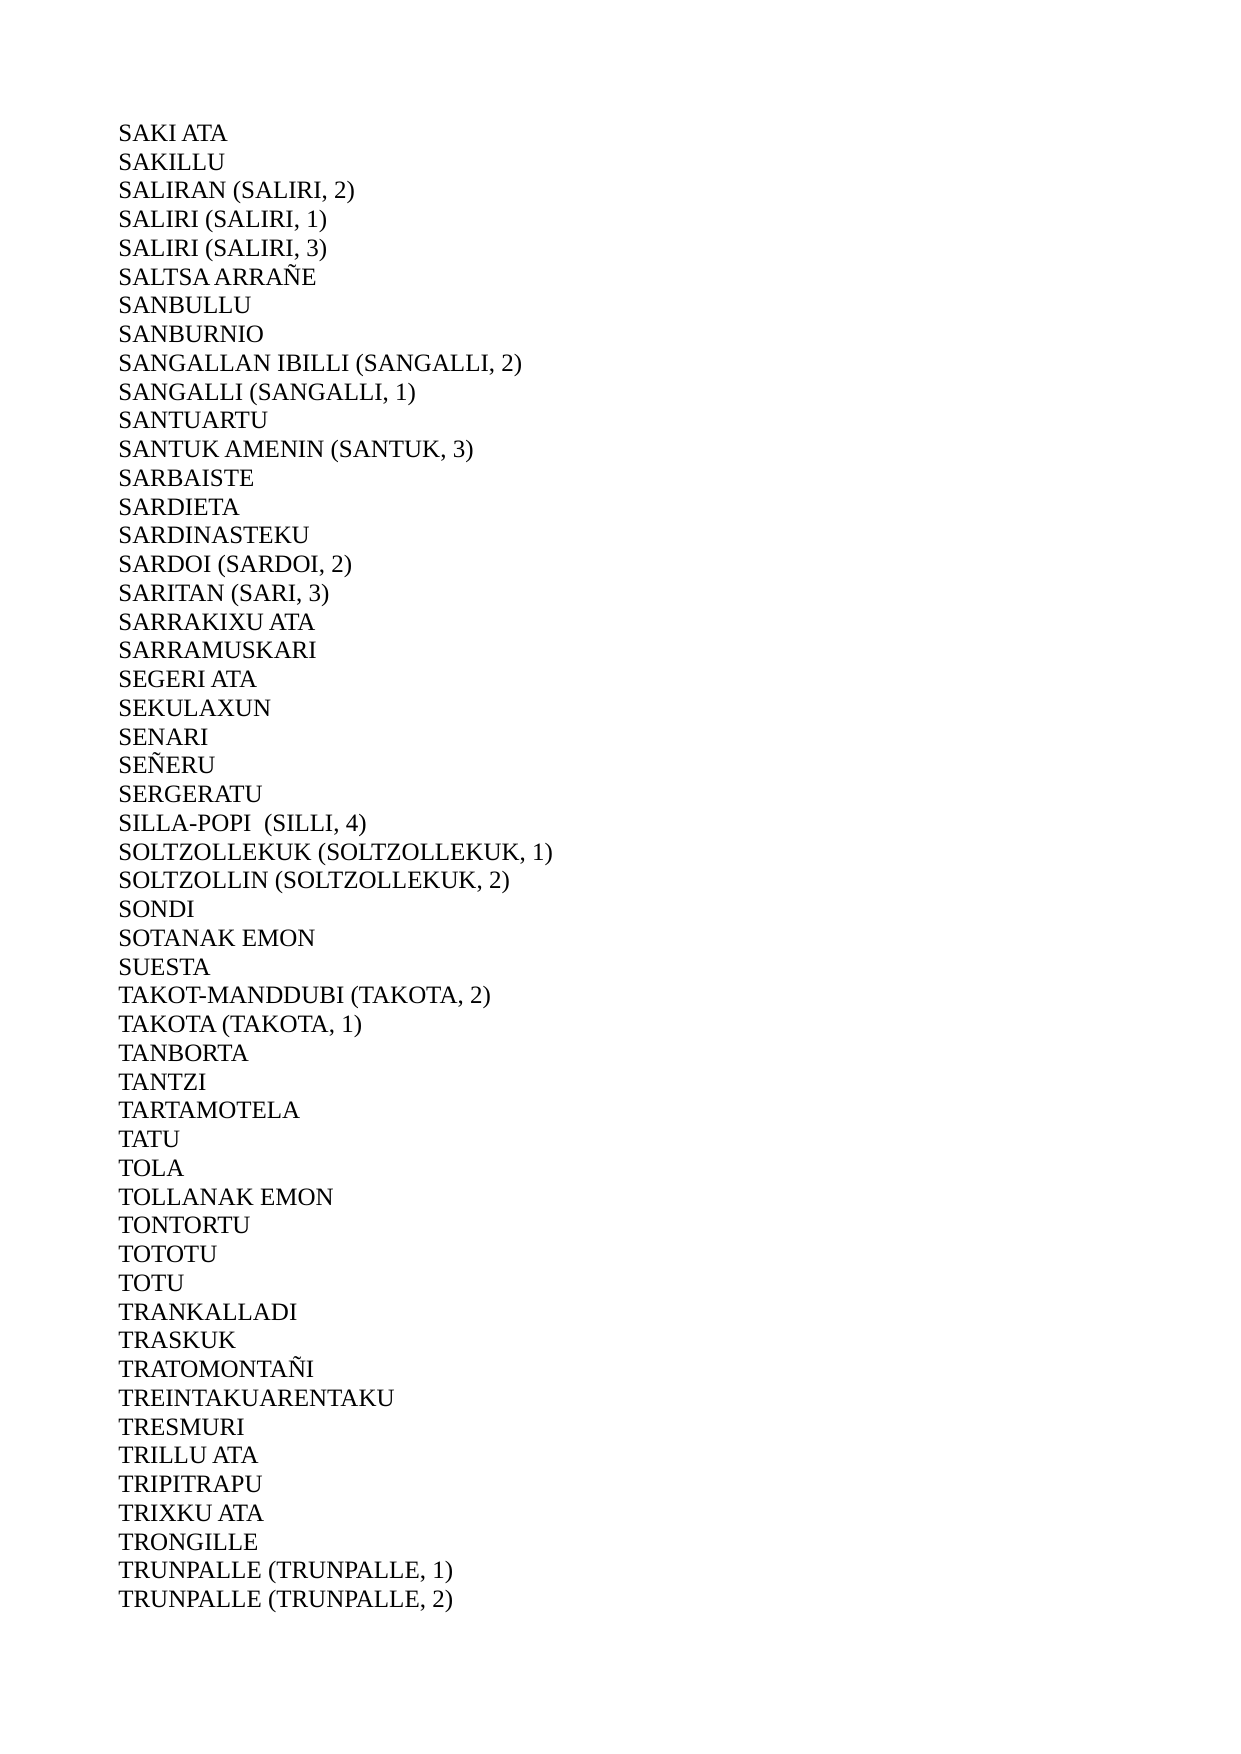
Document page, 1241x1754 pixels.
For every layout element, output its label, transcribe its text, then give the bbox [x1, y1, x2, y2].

text TRATOMONTAÑI [118, 1354, 1122, 1383]
text TOTOTU [118, 1239, 1122, 1268]
text TARTAMOTELA [118, 1096, 1122, 1124]
text SEKULAXUN [118, 693, 1122, 722]
text SARDINASTEKU [118, 521, 1122, 549]
text TANTZI [118, 1067, 1122, 1096]
text SOLTZOLLIN (SOLTZOLLEKUK, 2) [118, 866, 1122, 894]
text SEÑERU [118, 751, 1122, 779]
text SARDOI (SARDOI, 2) [118, 549, 1122, 578]
text TRUNPALLE (TRUNPALLE, 2) [118, 1584, 1122, 1613]
text SOLTZOLLEKUK (SOLTZOLLEKUK, 1) [118, 837, 1122, 866]
text TRESMURI [118, 1412, 1122, 1441]
text TRIPITRAPU [118, 1469, 1122, 1498]
text SONDI [118, 894, 1122, 923]
text SALIRI (SALIRI, 3) [118, 233, 1122, 262]
text TRIXKU ATA [118, 1498, 1122, 1527]
text SALIRAN (SALIRI, 2) [118, 176, 1122, 204]
text TRONGILLE [118, 1527, 1122, 1556]
text SANTUK AMENIN (SANTUK, 3) [118, 434, 1122, 463]
text SARRAKIXU ATA [118, 607, 1122, 636]
text SARRAMUSKARI [118, 636, 1122, 664]
text SANGALLI (SANGALLI, 1) [118, 377, 1122, 406]
text TAKOTA (TAKOTA, 1) [118, 1009, 1122, 1038]
text SALIRI (SALIRI, 1) [118, 204, 1122, 233]
text TRANKALLADI [118, 1297, 1122, 1326]
text SILLA-POPI (SILLI, 4) [118, 808, 1122, 837]
text TOLLANAK EMON [118, 1182, 1122, 1211]
text TOTU [118, 1268, 1122, 1297]
text SARBAISTE [118, 463, 1122, 492]
text SERGERATU [118, 779, 1122, 808]
text SOTANAK EMON [118, 923, 1122, 952]
text TOLA [118, 1153, 1122, 1182]
text TRILLU ATA [118, 1441, 1122, 1469]
text SARITAN (SARI, 3) [118, 578, 1122, 607]
text SANBURNIO [118, 319, 1122, 348]
text SUESTA [118, 952, 1122, 981]
text SALTSA ARRAÑE [118, 262, 1122, 291]
text TRASKUK [118, 1326, 1122, 1354]
text SARDIETA [118, 492, 1122, 521]
text SANGALLAN IBILLI (SANGALLI, 2) [118, 348, 1122, 377]
text SAKI ATA [118, 118, 1122, 147]
text SAKILLU [118, 147, 1122, 176]
text TRUNPALLE (TRUNPALLE, 1) [118, 1556, 1122, 1584]
text TATU [118, 1124, 1122, 1153]
text TANBORTA [118, 1038, 1122, 1067]
text SANTUARTU [118, 406, 1122, 434]
text TONTORTU [118, 1211, 1122, 1239]
text SENARI [118, 722, 1122, 751]
text TAKOT-MANDDUBI (TAKOTA, 2) [118, 981, 1122, 1009]
text TREINTAKUARENTAKU [118, 1383, 1122, 1412]
text SANBULLU [118, 291, 1122, 319]
text SEGERI ATA [118, 664, 1122, 693]
